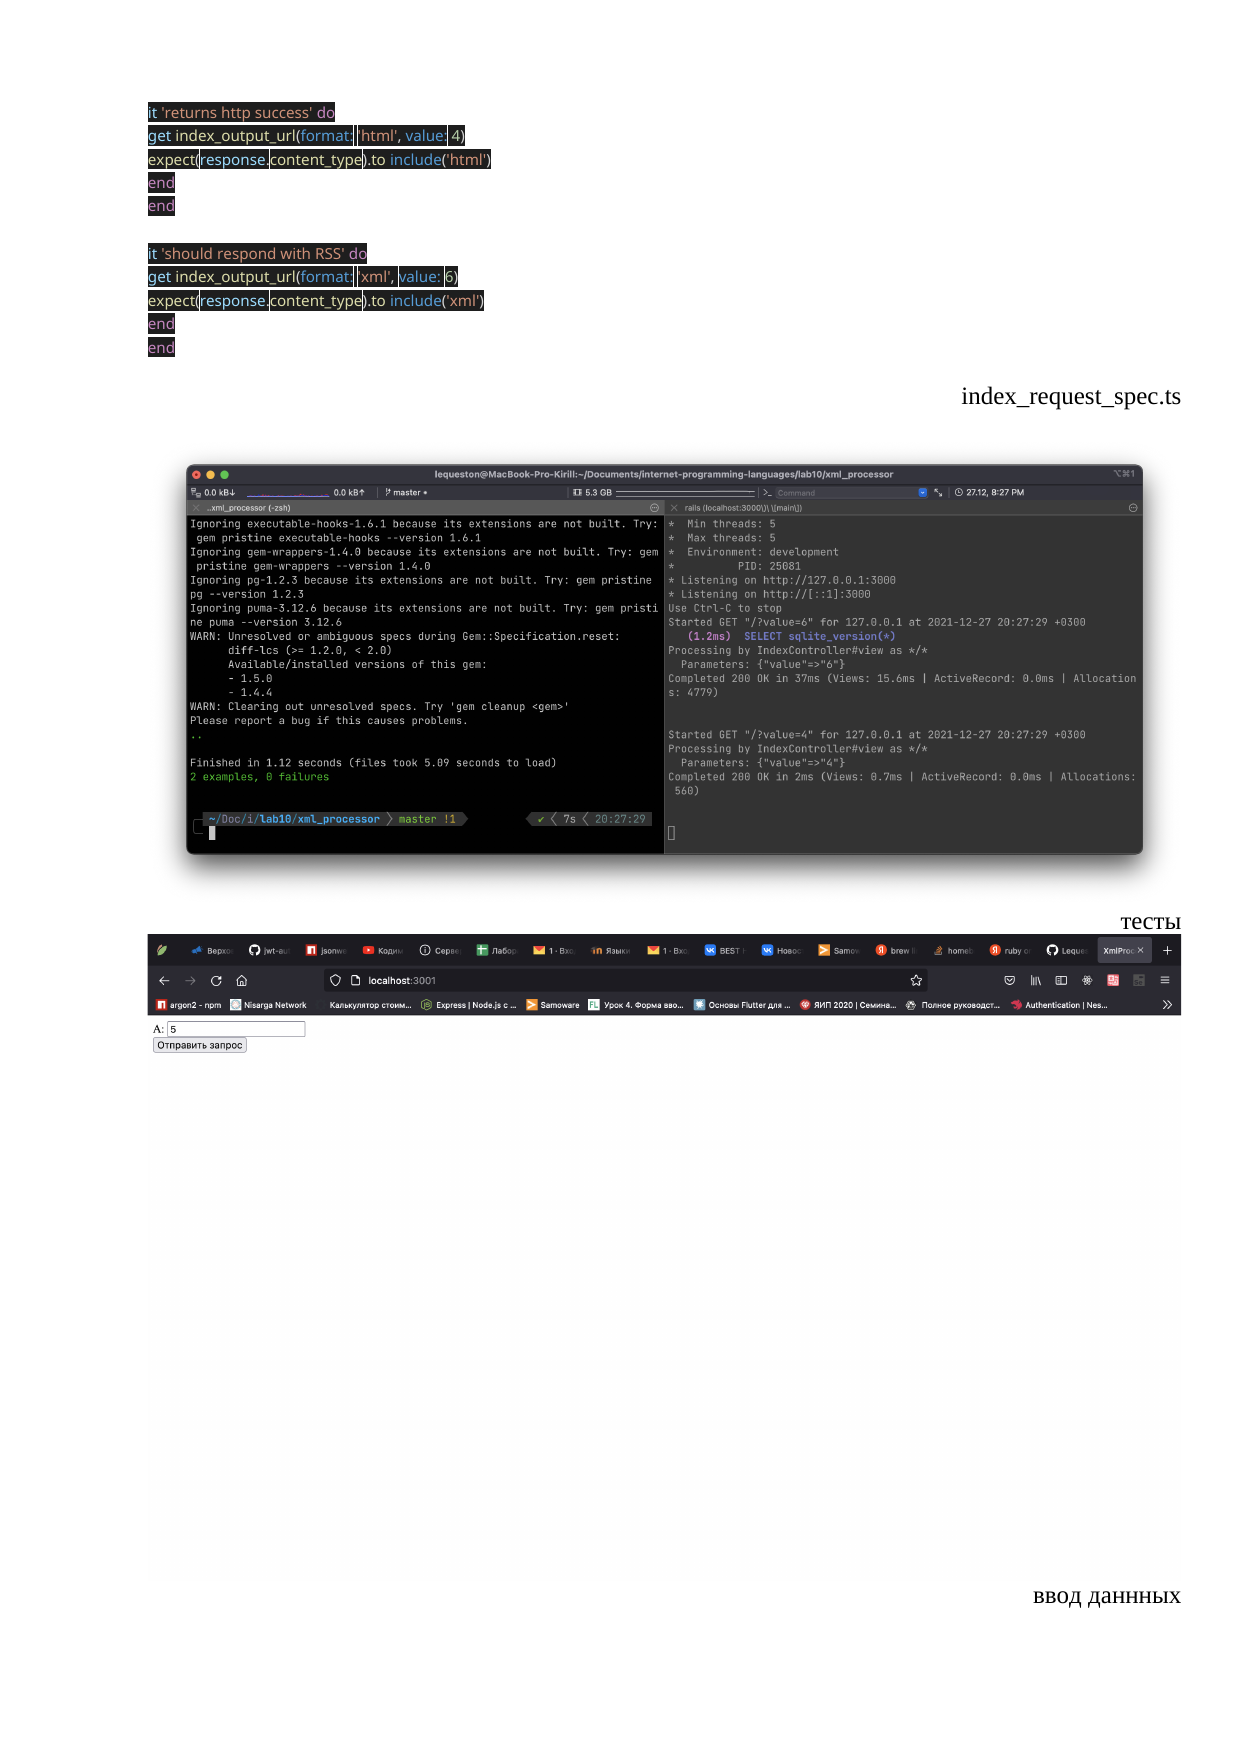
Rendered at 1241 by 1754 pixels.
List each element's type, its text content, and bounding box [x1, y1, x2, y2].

text get index_output_url(format: 'html', value: 4) [148, 122, 1181, 146]
text тесты [148, 906, 1181, 934]
text get index_output_url(format: 'xml', value: 6) [148, 264, 1181, 287]
text it 'should respond with RSS' do [148, 240, 1181, 264]
text expect(response.content_type).to include('xml') [148, 287, 1181, 311]
text expect(response.content_type).to include('html') [148, 146, 1181, 169]
picture [147, 934, 1182, 1581]
text ввод даннных [148, 1581, 1181, 1609]
text end [148, 193, 1181, 216]
text end [148, 311, 1181, 334]
text end [148, 334, 1181, 357]
text end [148, 169, 1181, 193]
text it 'returns http success' do [148, 99, 1181, 122]
text index_request_spec.ts [148, 381, 1181, 410]
picture [147, 438, 1182, 906]
